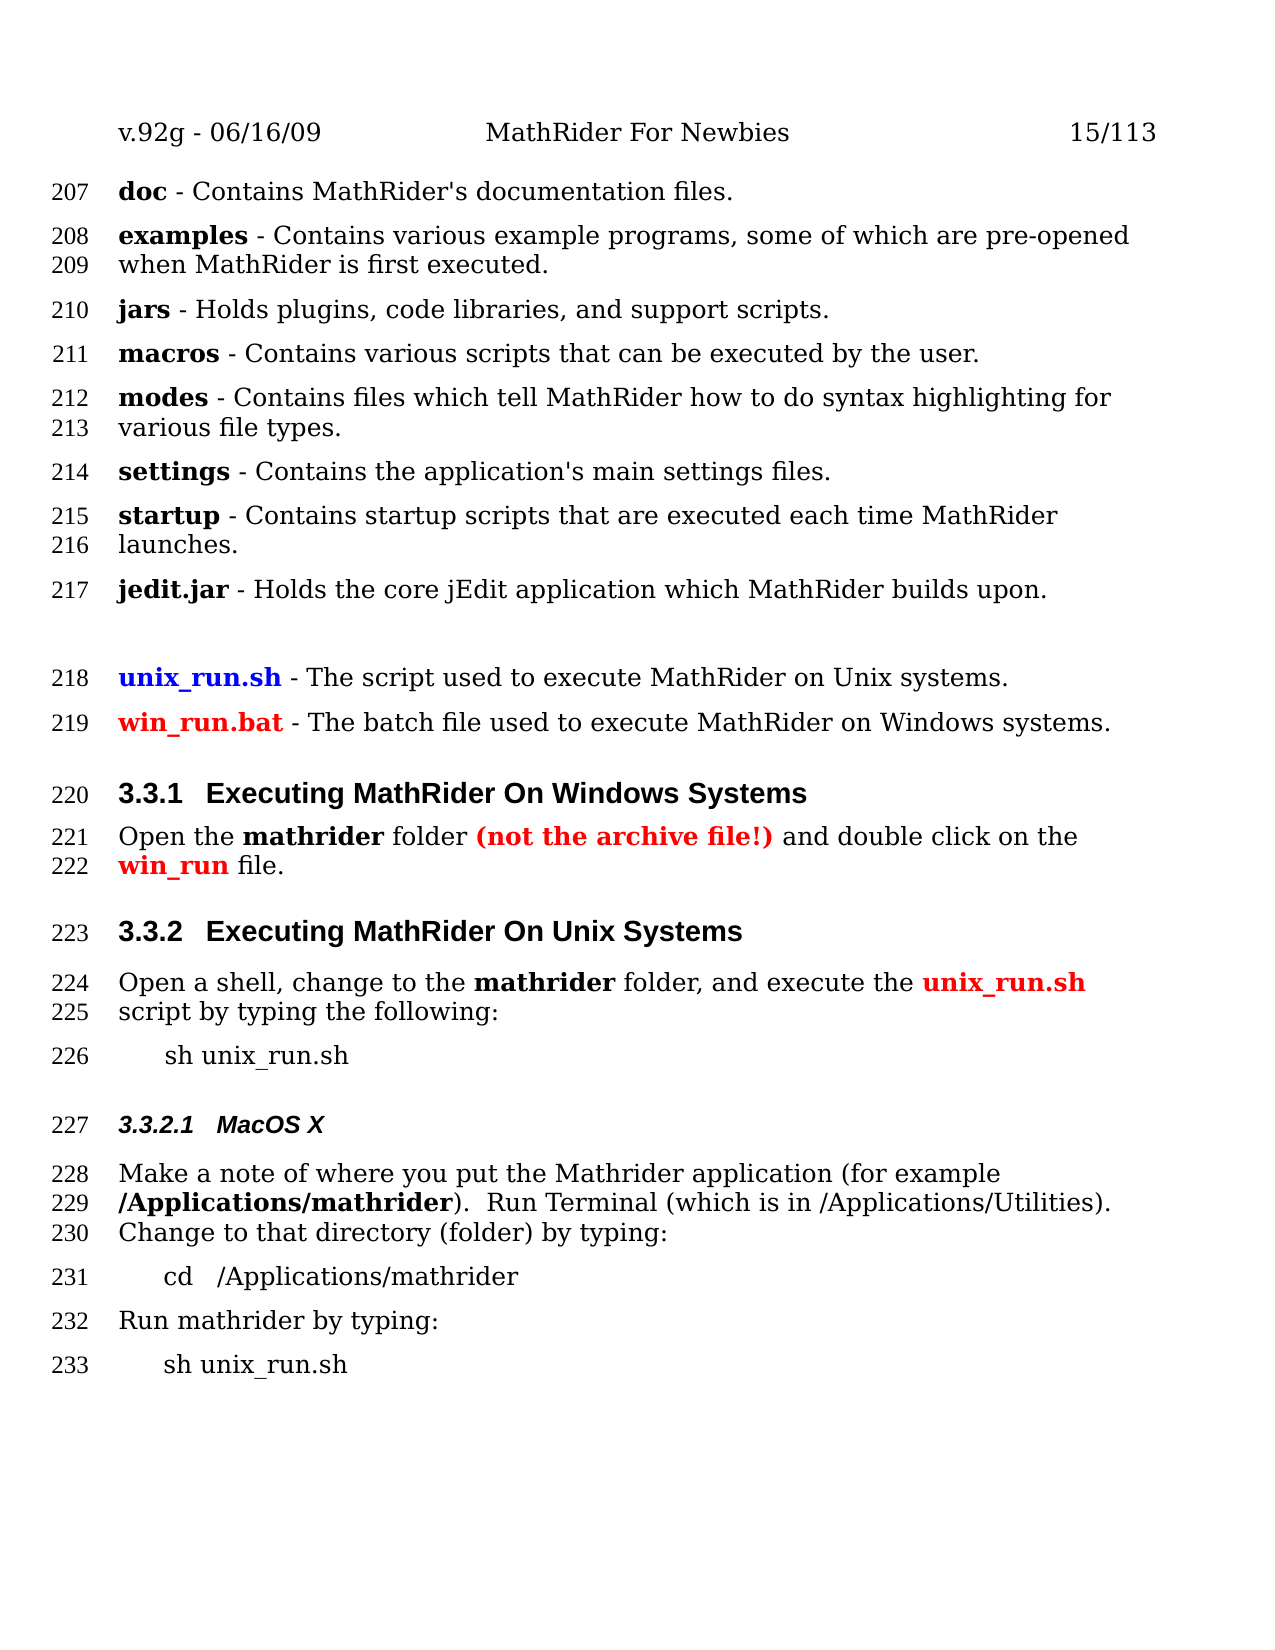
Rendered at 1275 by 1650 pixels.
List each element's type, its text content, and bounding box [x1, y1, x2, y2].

text macros - Contains various scripts that can be executed by the user. [118, 339, 1157, 368]
text win_run.bat - The batch file used to execute MathRider on Windows systems. [118, 708, 1157, 737]
text cd /Applications/mathrider [163, 1262, 1157, 1291]
text doc - Contains MathRider's documentation files. [118, 177, 1157, 206]
text startup - Contains startup scripts that are executed each time MathRider launches. [118, 501, 1157, 560]
text modes - Contains files which tell MathRider how to do syntax highlighting for various file types. [118, 383, 1157, 442]
subtitle Executing MathRider On Unix Systems [118, 913, 1157, 947]
subtitle MacOS X [118, 1110, 1157, 1138]
text Open the mathrider folder (not the archive file!) and double click on the win_run file. [118, 822, 1157, 881]
text Run mathrider by typing: [118, 1306, 1157, 1335]
text sh unix_run.sh [163, 1350, 1157, 1379]
text jars - Holds plugins, code libraries, and support scripts. [118, 295, 1157, 324]
text Make a note of where you put the Mathrider application (for example /Applications/mathrider). Run Terminal (which is in /Applications/Utilities). Change to that directory (folder) by typing: [118, 1159, 1157, 1247]
text jedit.jar - Holds the core jEdit application which MathRider builds upon. [118, 575, 1157, 604]
text settings - Contains the application's main settings files. [118, 457, 1157, 486]
text sh unix_run.sh [164, 1042, 1157, 1071]
text examples - Contains various example programs, some of which are pre-opened when MathRider is first executed. [118, 221, 1157, 280]
subtitle Executing MathRider On Windows Systems [118, 776, 1157, 810]
text unix_run.sh - The script used to execute MathRider on Unix systems. [118, 663, 1157, 693]
text Open a shell, change to the mathrider folder, and execute the unix_run.sh script by typing the following: [118, 968, 1157, 1027]
